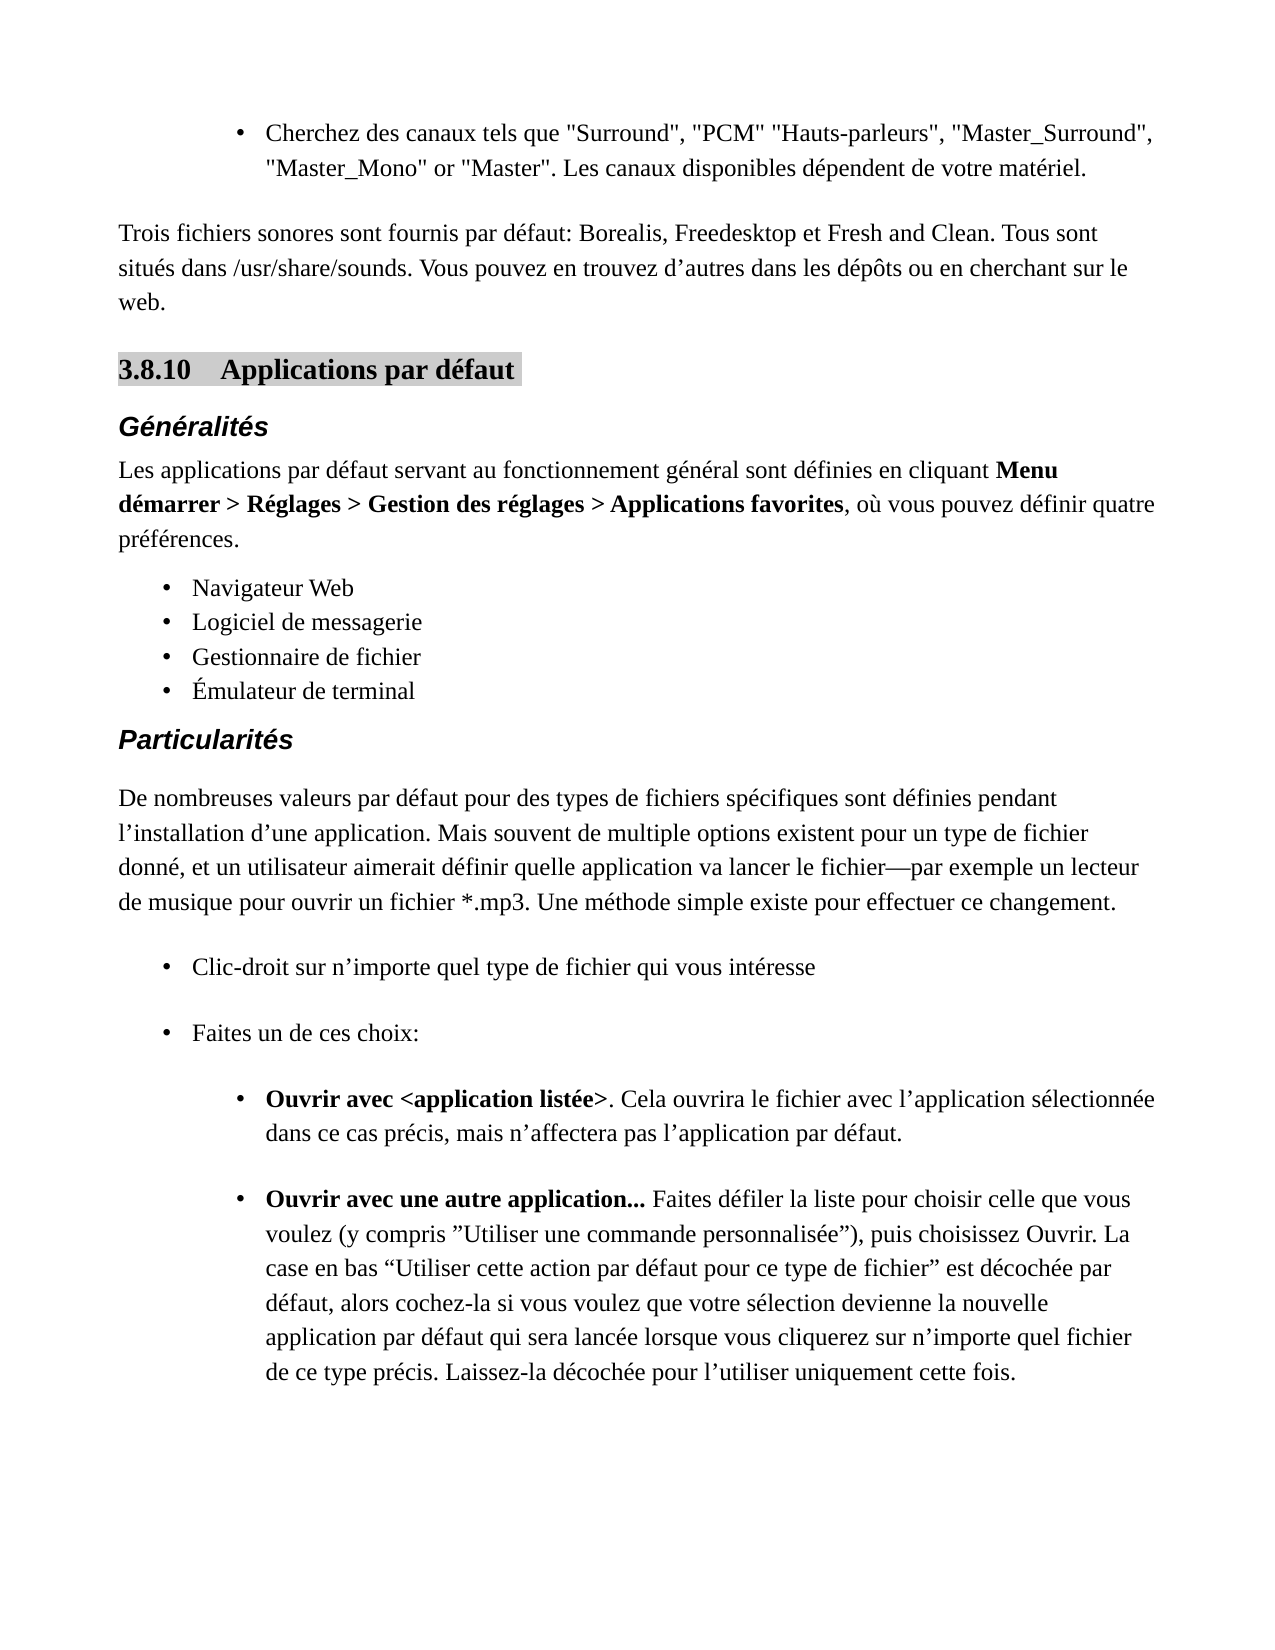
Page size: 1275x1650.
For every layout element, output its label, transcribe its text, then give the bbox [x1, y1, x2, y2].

list Cherchez des canaux tels que "Surround", "PCM" "Hauts-parleurs", "Master_Surround", "Master_Mono" or "Master". Les canaux disponibles dépendent de votre matériel. [236, 118, 1157, 181]
list Émulateur de terminal [162, 676, 1157, 705]
subtitle Particularités [118, 723, 1157, 755]
subtitle 3.8.10 Applications par défaut [522, 352, 1157, 386]
list Gestionnaire de fichier [162, 642, 1157, 671]
list Navigateur Web [162, 573, 1157, 602]
list Clic-droit sur n’importe quel type de fichier qui vous intéresse [162, 952, 1157, 981]
text Les applications par défaut servant au fonctionnement général sont définies en cliquant Menu démarrer > Réglages > Gestion des réglages > Applications favorites, où vous pouvez définir quatre préférences. [118, 455, 1157, 553]
list Ouvrir avec une autre application... Faites défiler la liste pour choisir celle que vous voulez (y compris ”Utiliser une commande personnalisée”), puis choisissez Ouvrir. La case en bas “Utiliser cette action par défaut pour ce type de fichier” est décochée par défaut, alors cochez-la si vous voulez que votre sélection devienne la nouvelle application par défaut qui sera lancée lorsque vous cliquerez sur n’importe quel fichier de ce type précis. Laissez-la décochée pour l’utiliser uniquement cette fois. [236, 1184, 1157, 1385]
subtitle Généralités [118, 411, 1157, 442]
list Ouvrir avec <application listée>. Cela ouvrira le fichier avec l’application sélectionnée dans ce cas précis, mais n’affectera pas l’application par défaut. [236, 1084, 1157, 1147]
list Logiciel de messagerie [162, 607, 1157, 636]
list Faites un de ces choix: [162, 1018, 1157, 1047]
text De nombreuses valeurs par défaut pour des types de fichiers spécifiques sont définies pendant l’installation d’une application. Mais souvent de multiple options existent pour un type de fichier donné, et un utilisateur aimerait définir quelle application va lancer le fichier—par exemple un lecteur de musique pour ouvrir un fichier *.mp3. Une méthode simple existe pour effectuer ce changement. [118, 783, 1157, 916]
text Trois fichiers sonores sont fournis par défaut: Borealis, Freedesktop et Fresh and Clean. Tous sont situés dans /usr/share/sounds. Vous pouvez en trouvez d’autres dans les dépôts ou en cherchant sur le web. [118, 218, 1157, 316]
